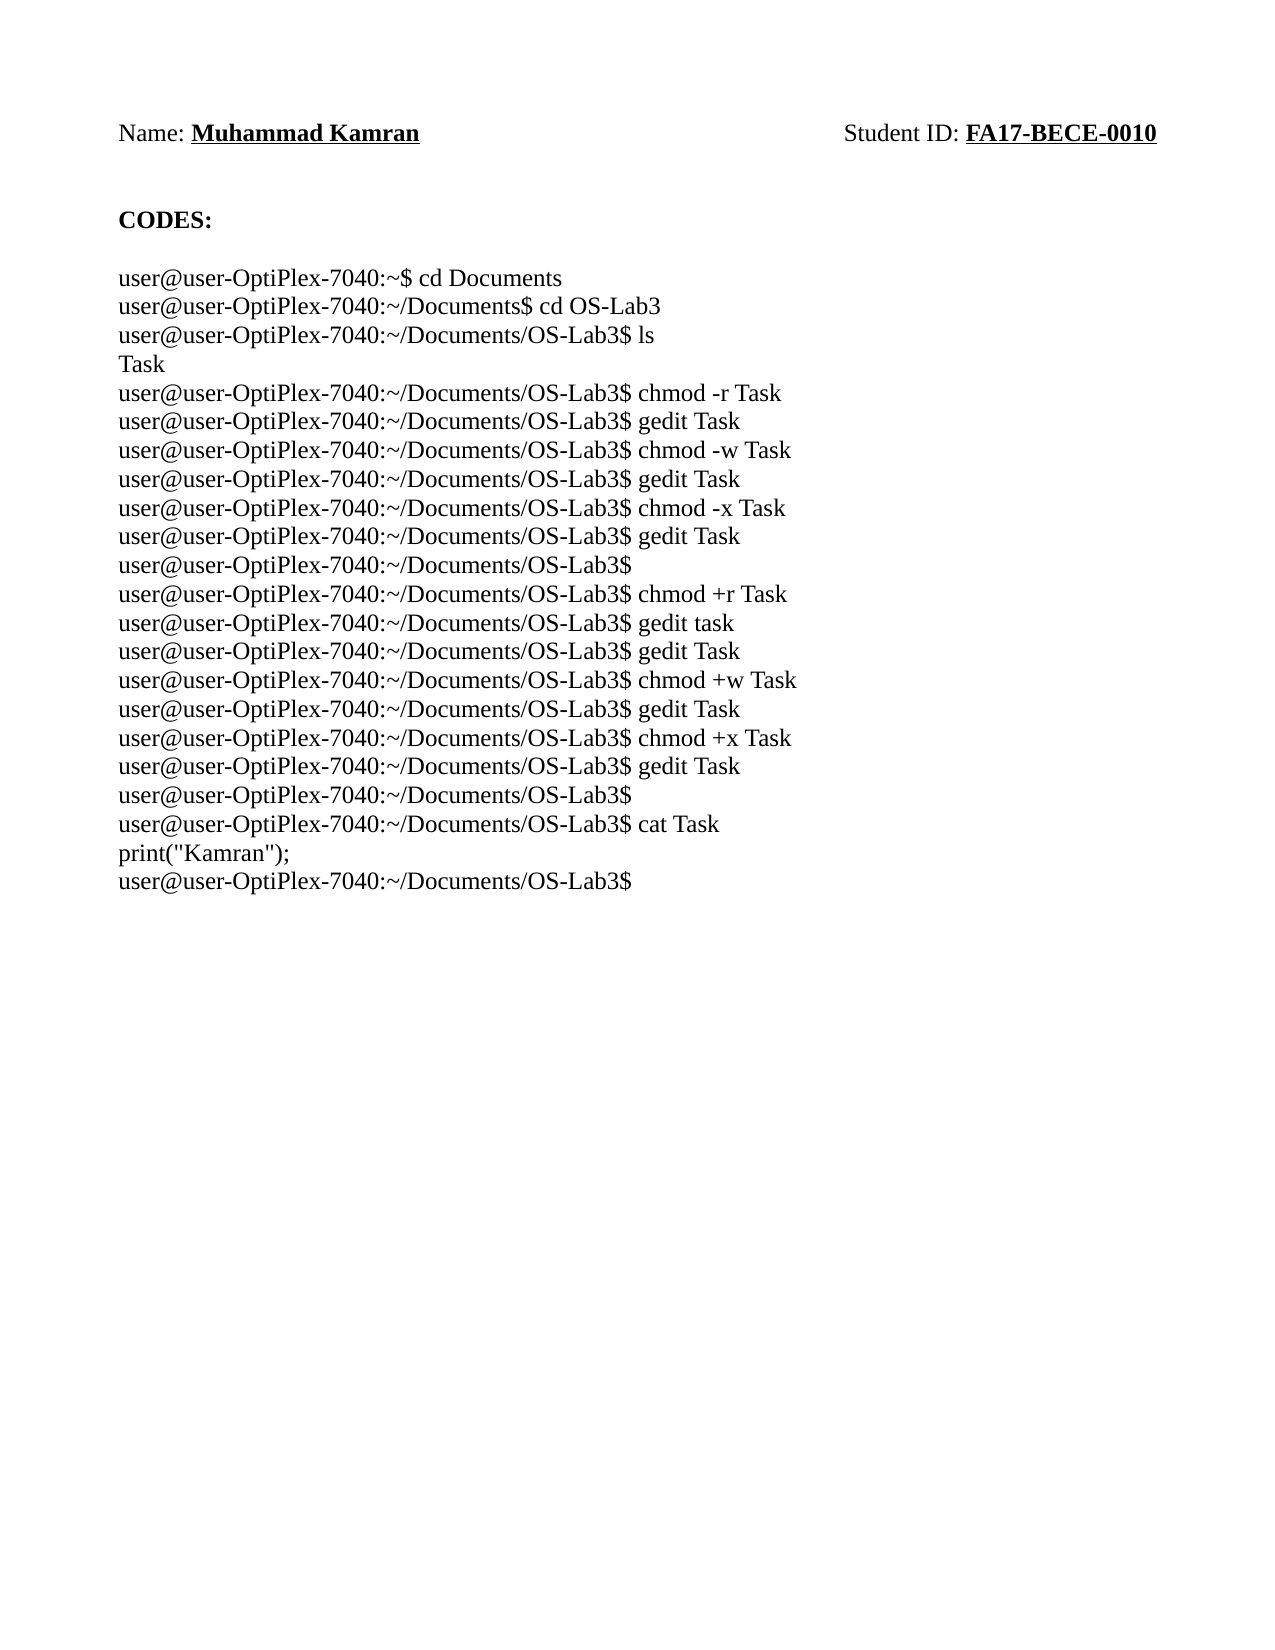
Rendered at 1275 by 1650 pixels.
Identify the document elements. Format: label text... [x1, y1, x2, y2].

text user@user-OptiPlex-7040:~/Documents/OS-Lab3$ [118, 780, 1157, 809]
text user@user-OptiPlex-7040:~/Documents/OS-Lab3$ gedit Task [118, 636, 1157, 665]
text user@user-OptiPlex-7040:~/Documents/OS-Lab3$ chmod -x Task [118, 493, 1157, 521]
text user@user-OptiPlex-7040:~/Documents/OS-Lab3$ gedit task [118, 608, 1157, 636]
text user@user-OptiPlex-7040:~/Documents/OS-Lab3$ gedit Task [118, 406, 1157, 435]
text user@user-OptiPlex-7040:~/Documents/OS-Lab3$ ls [118, 320, 1157, 349]
text user@user-OptiPlex-7040:~/Documents/OS-Lab3$ gedit Task [118, 521, 1157, 550]
text user@user-OptiPlex-7040:~/Documents/OS-Lab3$ cat Task [118, 809, 1157, 838]
text user@user-OptiPlex-7040:~/Documents/OS-Lab3$ [118, 866, 1157, 895]
text user@user-OptiPlex-7040:~/Documents/OS-Lab3$ [118, 550, 1157, 579]
text user@user-OptiPlex-7040:~/Documents/OS-Lab3$ gedit Task [118, 751, 1157, 780]
text user@user-OptiPlex-7040:~/Documents$ cd OS-Lab3 [118, 291, 1157, 320]
text user@user-OptiPlex-7040:~/Documents/OS-Lab3$ chmod -r Task [118, 378, 1157, 406]
text user@user-OptiPlex-7040:~/Documents/OS-Lab3$ chmod -w Task [118, 435, 1157, 464]
text Task [118, 349, 1157, 378]
text user@user-OptiPlex-7040:~/Documents/OS-Lab3$ chmod +w Task [118, 665, 1157, 694]
text user@user-OptiPlex-7040:~/Documents/OS-Lab3$ chmod +r Task [118, 579, 1157, 608]
text user@user-OptiPlex-7040:~$ cd Documents [118, 263, 1157, 291]
text CODES: [118, 205, 1157, 234]
text print("Kamran"); [118, 838, 1157, 866]
text user@user-OptiPlex-7040:~/Documents/OS-Lab3$ gedit Task [118, 694, 1157, 723]
text user@user-OptiPlex-7040:~/Documents/OS-Lab3$ gedit Task [118, 464, 1157, 493]
text user@user-OptiPlex-7040:~/Documents/OS-Lab3$ chmod +x Task [118, 723, 1157, 751]
